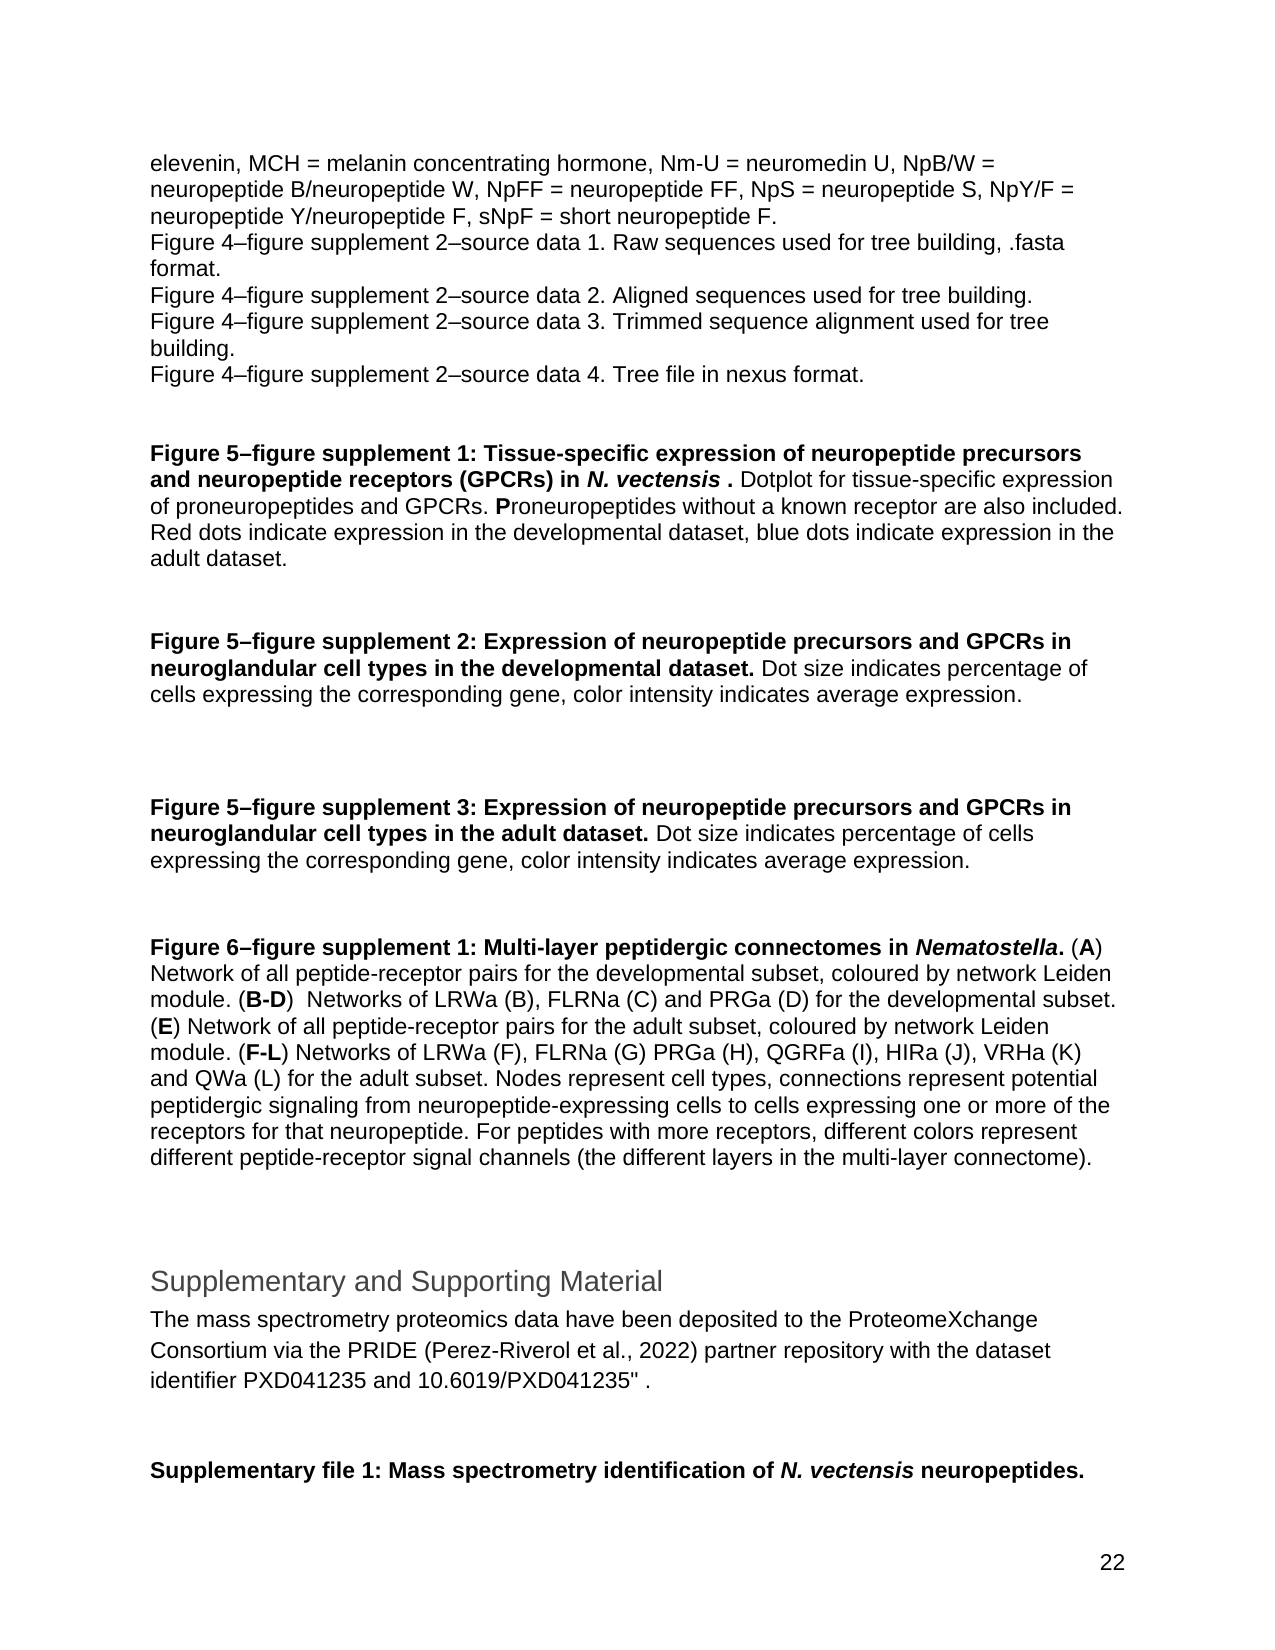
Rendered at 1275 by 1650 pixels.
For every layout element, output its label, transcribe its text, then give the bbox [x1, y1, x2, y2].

text Figure 4–figure supplement 2–source data 3. Trimmed sequence alignment used for tree building. [150, 308, 1125, 361]
text The mass spectrometry proteomics data have been deposited to the ProteomeXchange Consortium via the PRIDE (Perez-Riverol et al., 2022) partner repository with the dataset identifier PXD041235 and 10.6019/PXD041235" . [150, 1306, 1125, 1393]
text Figure 4–figure supplement 2–source data 1. Raw sequences used for tree building, .fasta format. [150, 229, 1125, 282]
text Figure 5–figure supplement 2: Expression of neuropeptide precursors and GPCRs in neuroglandular cell types in the developmental dataset. Dot size indicates percentage of cells expressing the corresponding gene, color intensity indicates average expression. [150, 628, 1125, 707]
subtitle Supplementary and Supporting Material [150, 1264, 1125, 1298]
text Figure 6–figure supplement 1: Multi-layer peptidergic connectomes in Nematostella. (A) Network of all peptide-receptor pairs for the developmental subset, coloured by network Leiden module. (B-D) Networks of LRWa (B), FLRNa (C) and PRGa (D) for the developmental subset. (E) Network of all peptide-receptor pairs for the adult subset, coloured by network Leiden module. (F-L) Networks of LRWa (F), FLRNa (G) PRGa (H), QGRFa (I), HIRa (J), VRHa (K) and QWa (L) for the adult subset. Nodes represent cell types, connections represent potential peptidergic signaling from neuropeptide-expressing cells to cells expressing one or more of the receptors for that neuropeptide. For peptides with more receptors, different colors represent different peptide-receptor signal channels (the different layers in the multi-layer connectome). [150, 933, 1125, 1171]
text Figure 4–figure supplement 2–source data 2. Aligned sequences used for tree building. [150, 282, 1125, 308]
text elevenin, MCH = melanin concentrating hormone, Nm-U = neuromedin U, NpB/W = neuropeptide B/neuropeptide W, NpFF = neuropeptide FF, NpS = neuropeptide S, NpY/F = neuropeptide Y/neuropeptide F, sNpF = short neuropeptide F. [150, 150, 1125, 229]
text Figure 5–figure supplement 3: Expression of neuropeptide precursors and GPCRs in neuroglandular cell types in the adult dataset. Dot size indicates percentage of cells expressing the corresponding gene, color intensity indicates average expression. [150, 794, 1125, 873]
text Figure 4–figure supplement 2–source data 4. Tree file in nexus format. [150, 361, 1125, 387]
text Supplementary file 1: Mass spectrometry identification of N. vectensis neuropeptides. [150, 1457, 1125, 1484]
text Figure 5–figure supplement 1: Tissue-specific expression of neuropeptide precursors and neuropeptide receptors (GPCRs) in N. vectensis . Dotplot for tissue-specific expression of proneuropeptides and GPCRs. Proneuropeptides without a known receptor are also included. Red dots indicate expression in the developmental dataset, blue dots indicate expression in the adult dataset. [150, 440, 1125, 572]
